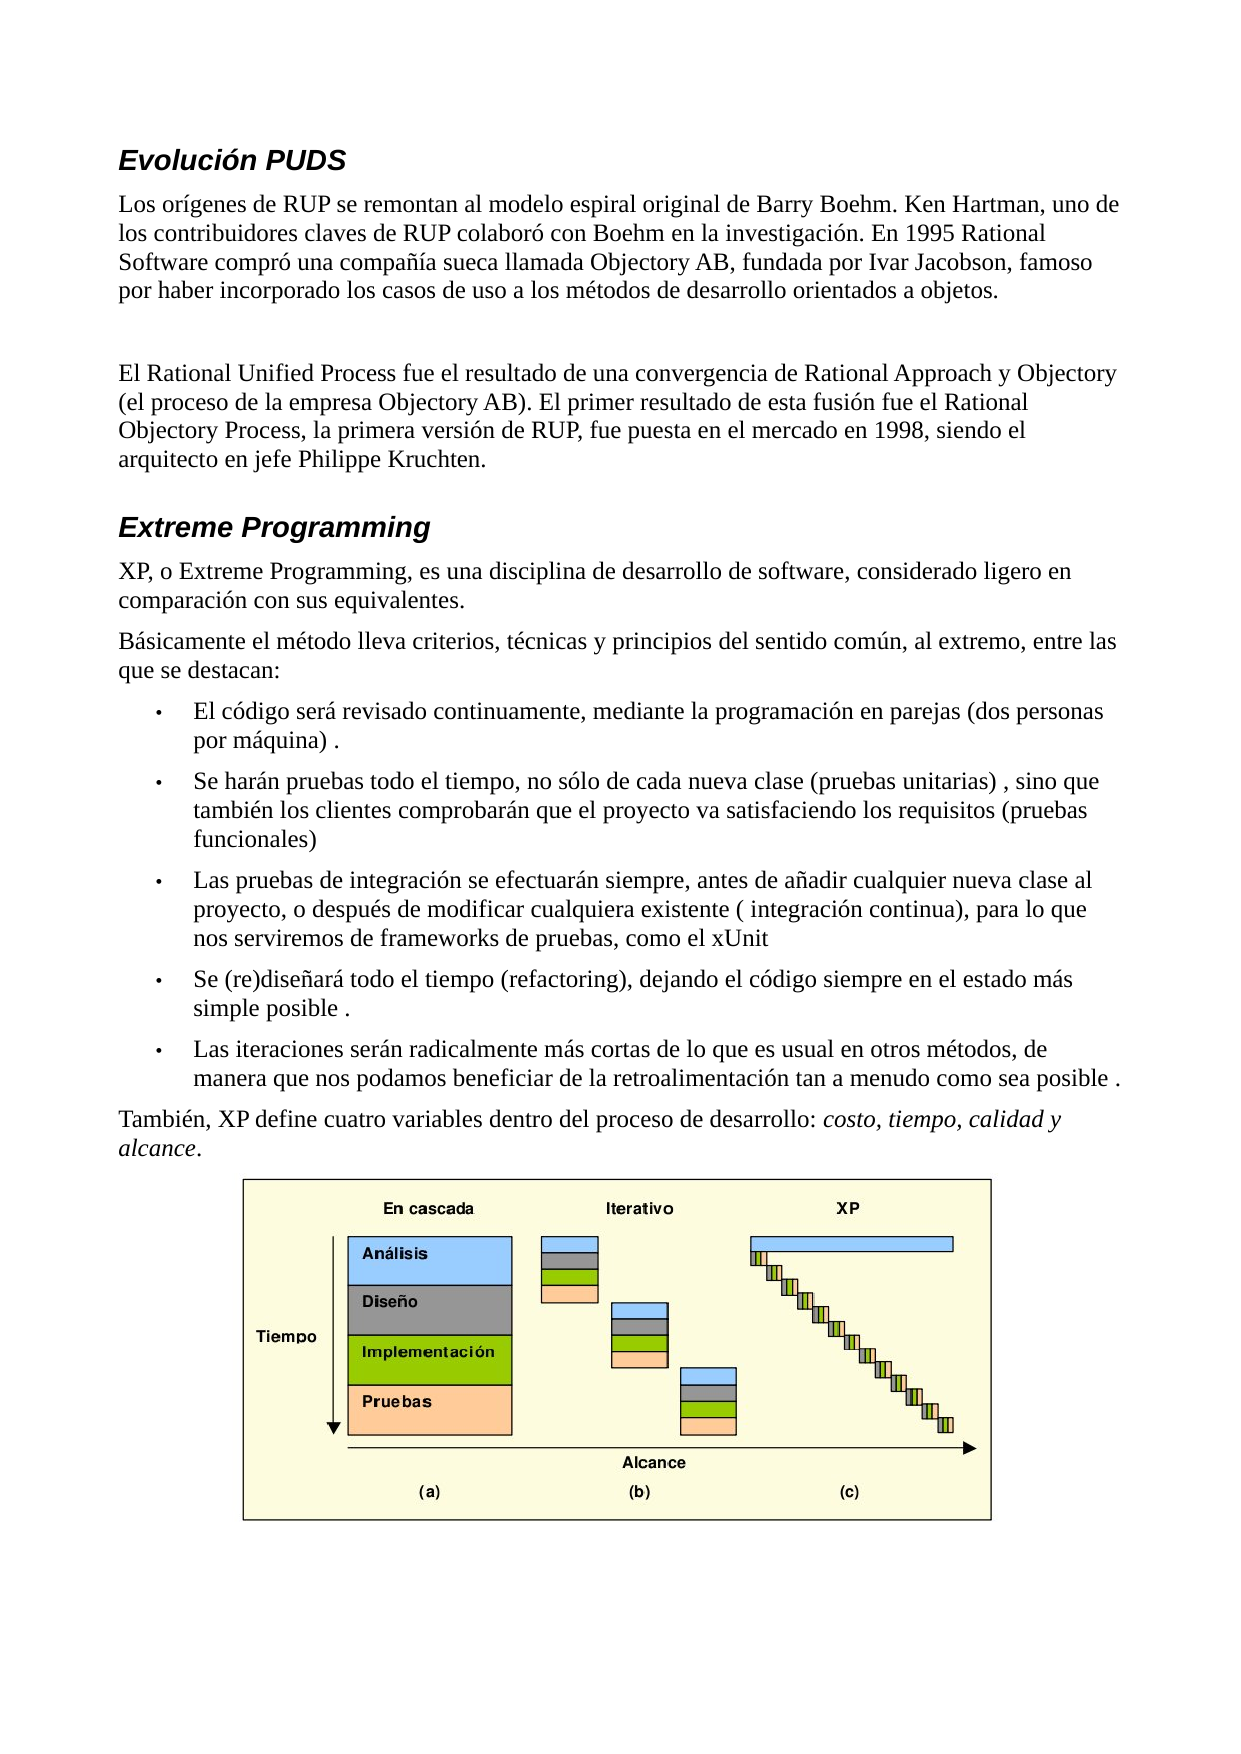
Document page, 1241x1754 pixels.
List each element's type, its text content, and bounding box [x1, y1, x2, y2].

text El Rational Unified Process fue el resultado de una convergencia de Rational Approach y Objectory (el proceso de la empresa Objectory AB). El primer resultado de esta fusión fue el Rational Objectory Process, la primera versión de RUP, fue puesta en el mercado en 1998, siendo el arquitecto en jefe Philippe Kruchten. [118, 358, 1122, 473]
subtitle Extreme Programming [118, 510, 1122, 544]
text Básicamente el método lleva criterios, técnicas y principios del sentido común, al extremo, entre las que se destacan: [118, 626, 1122, 684]
text Los orígenes de RUP se remontan al modelo espiral original de Barry Boehm. Ken Hartman, uno de los contribuidores claves de RUP colaboró con Boehm en la investigación. En 1995 Rational Software compró una compañía sueca llamada Objectory AB, fundada por Ivar Jacobson, famoso por haber incorporado los casos de uso a los métodos de desarrollo orientados a objetos. [118, 189, 1122, 304]
text También, XP define cuatro variables dentro del proceso de desarrollo: costo, tiempo, calidad y alcance. [118, 1104, 1122, 1161]
text XP, o Extreme Programming, es una disciplina de desarrollo de software, considerado ligero en comparación con sus equivalentes. [118, 556, 1122, 614]
picture [231, 1173, 1009, 1526]
list Se (re)diseñará todo el tiempo (refactoring), dejando el código siempre en el estado más simple posible . [156, 964, 1122, 1021]
list Se harán pruebas todo el tiempo, no sólo de cada nueva clase (pruebas unitarias) , sino que también los clientes comprobarán que el proyecto va satisfaciendo los requisitos (pruebas funcionales) [156, 766, 1122, 853]
list El código será revisado continuamente, mediante la programación en parejas (dos personas por máquina) . [156, 696, 1122, 754]
list Las pruebas de integración se efectuarán siempre, antes de añadir cualquier nueva clase al proyecto, o después de modificar cualquiera existente ( integración continua), para lo que nos serviremos de frameworks de pruebas, como el xUnit [156, 865, 1122, 951]
subtitle Evolución PUDS [118, 143, 1122, 177]
list Las iteraciones serán radicalmente más cortas de lo que es usual en otros métodos, de manera que nos podamos beneficiar de la retroalimentación tan a menudo como sea posible . [156, 1034, 1122, 1091]
